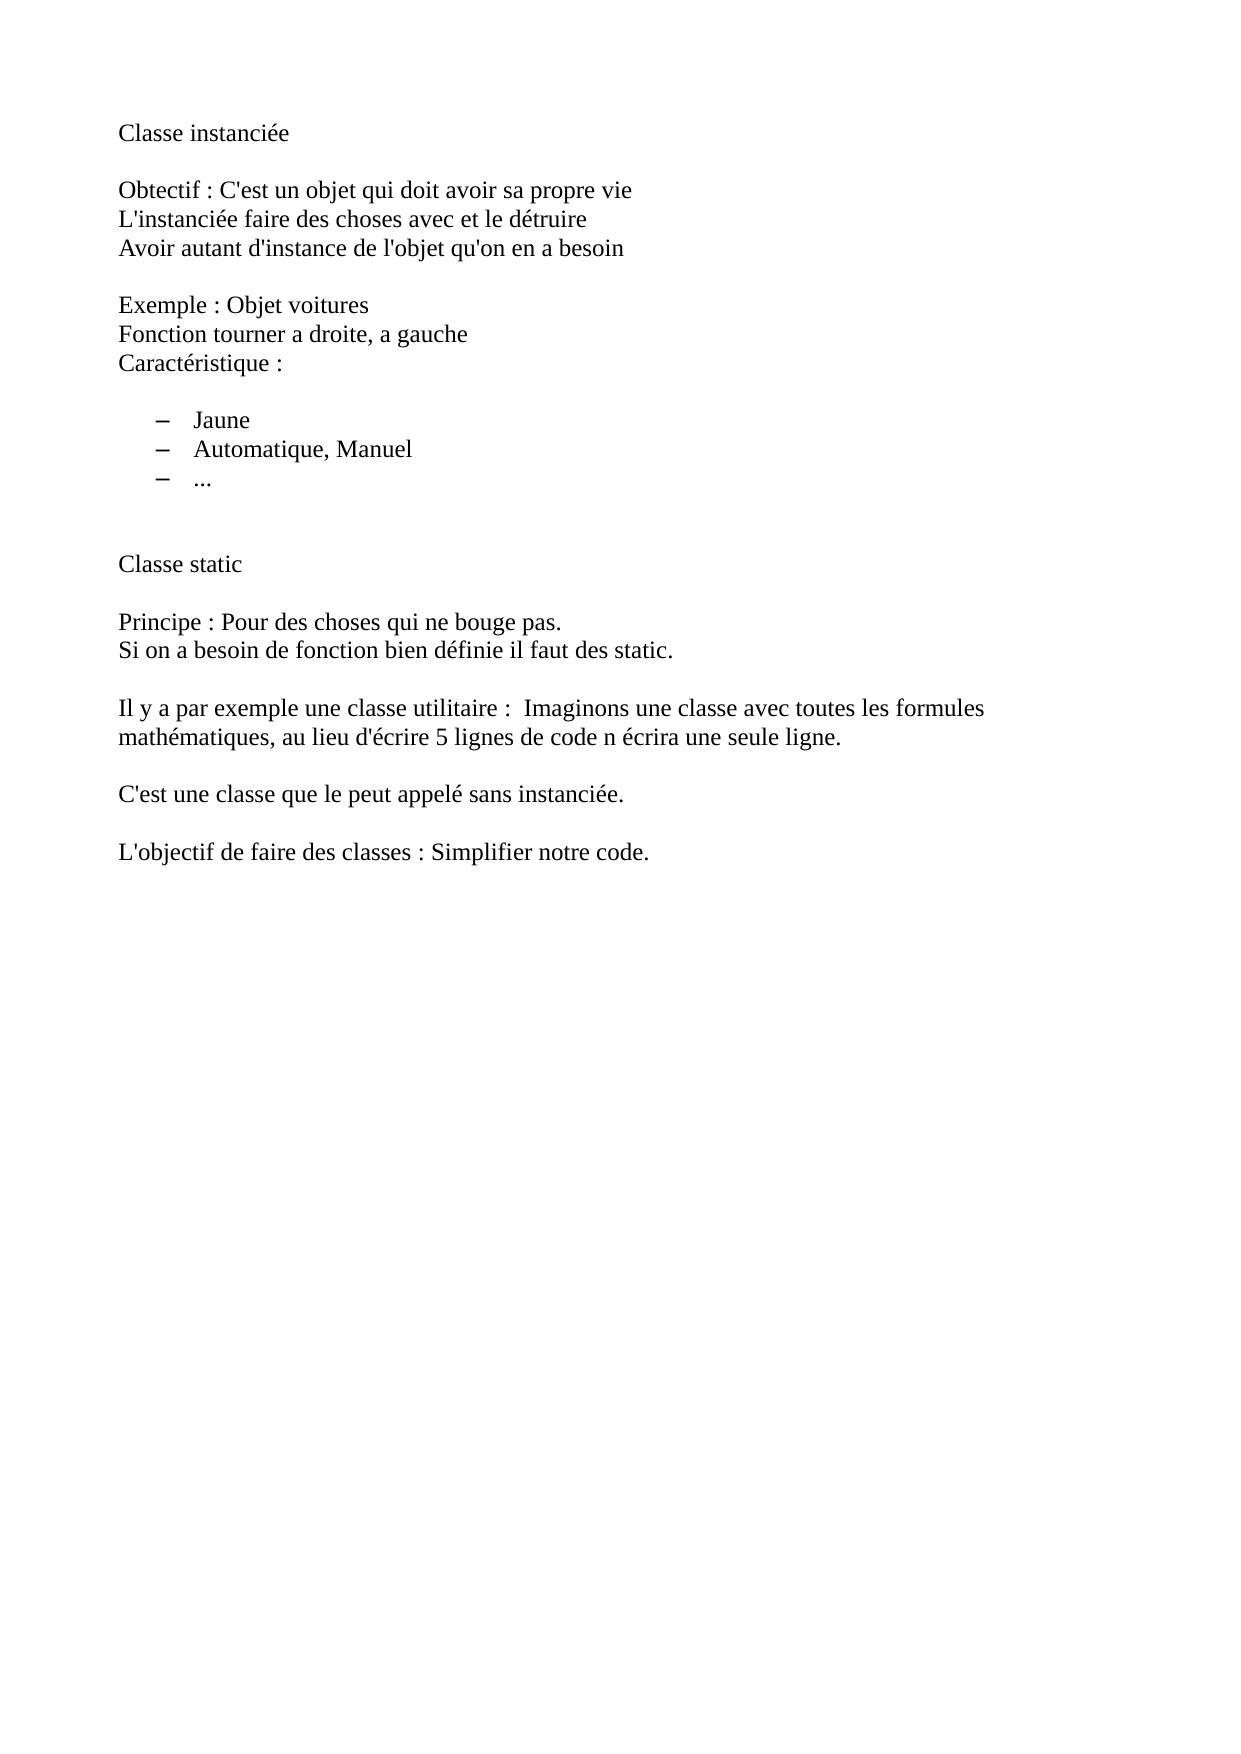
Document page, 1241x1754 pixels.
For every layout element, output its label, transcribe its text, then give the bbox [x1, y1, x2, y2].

text Fonction tourner a droite, a gauche [118, 319, 1122, 348]
text Il y a par exemple une classe utilitaire : Imaginons une classe avec toutes les formules mathématiques, au lieu d'écrire 5 lignes de code n écrira une seule ligne. [118, 693, 1122, 751]
list ... [156, 463, 1122, 492]
text Si on a besoin de fonction bien définie il faut des static. [118, 636, 1122, 664]
text L'instanciée faire des choses avec et le détruire [118, 204, 1122, 233]
text Exemple : Objet voitures [118, 291, 1122, 319]
text Obtectif : C'est un objet qui doit avoir sa propre vie [118, 176, 1122, 204]
text L'objectif de faire des classes : Simplifier notre code. [118, 837, 1122, 866]
text Classe instanciée [118, 118, 1122, 147]
text Avoir autant d'instance de l'objet qu'on en a besoin [118, 233, 1122, 262]
list Automatique, Manuel [156, 434, 1122, 463]
text Caractéristique : [118, 348, 1122, 377]
list Jaune [156, 406, 1122, 434]
text C'est une classe que le peut appelé sans instanciée. [118, 779, 1122, 808]
text Classe static [118, 549, 1122, 578]
text Principe : Pour des choses qui ne bouge pas. [118, 607, 1122, 636]
